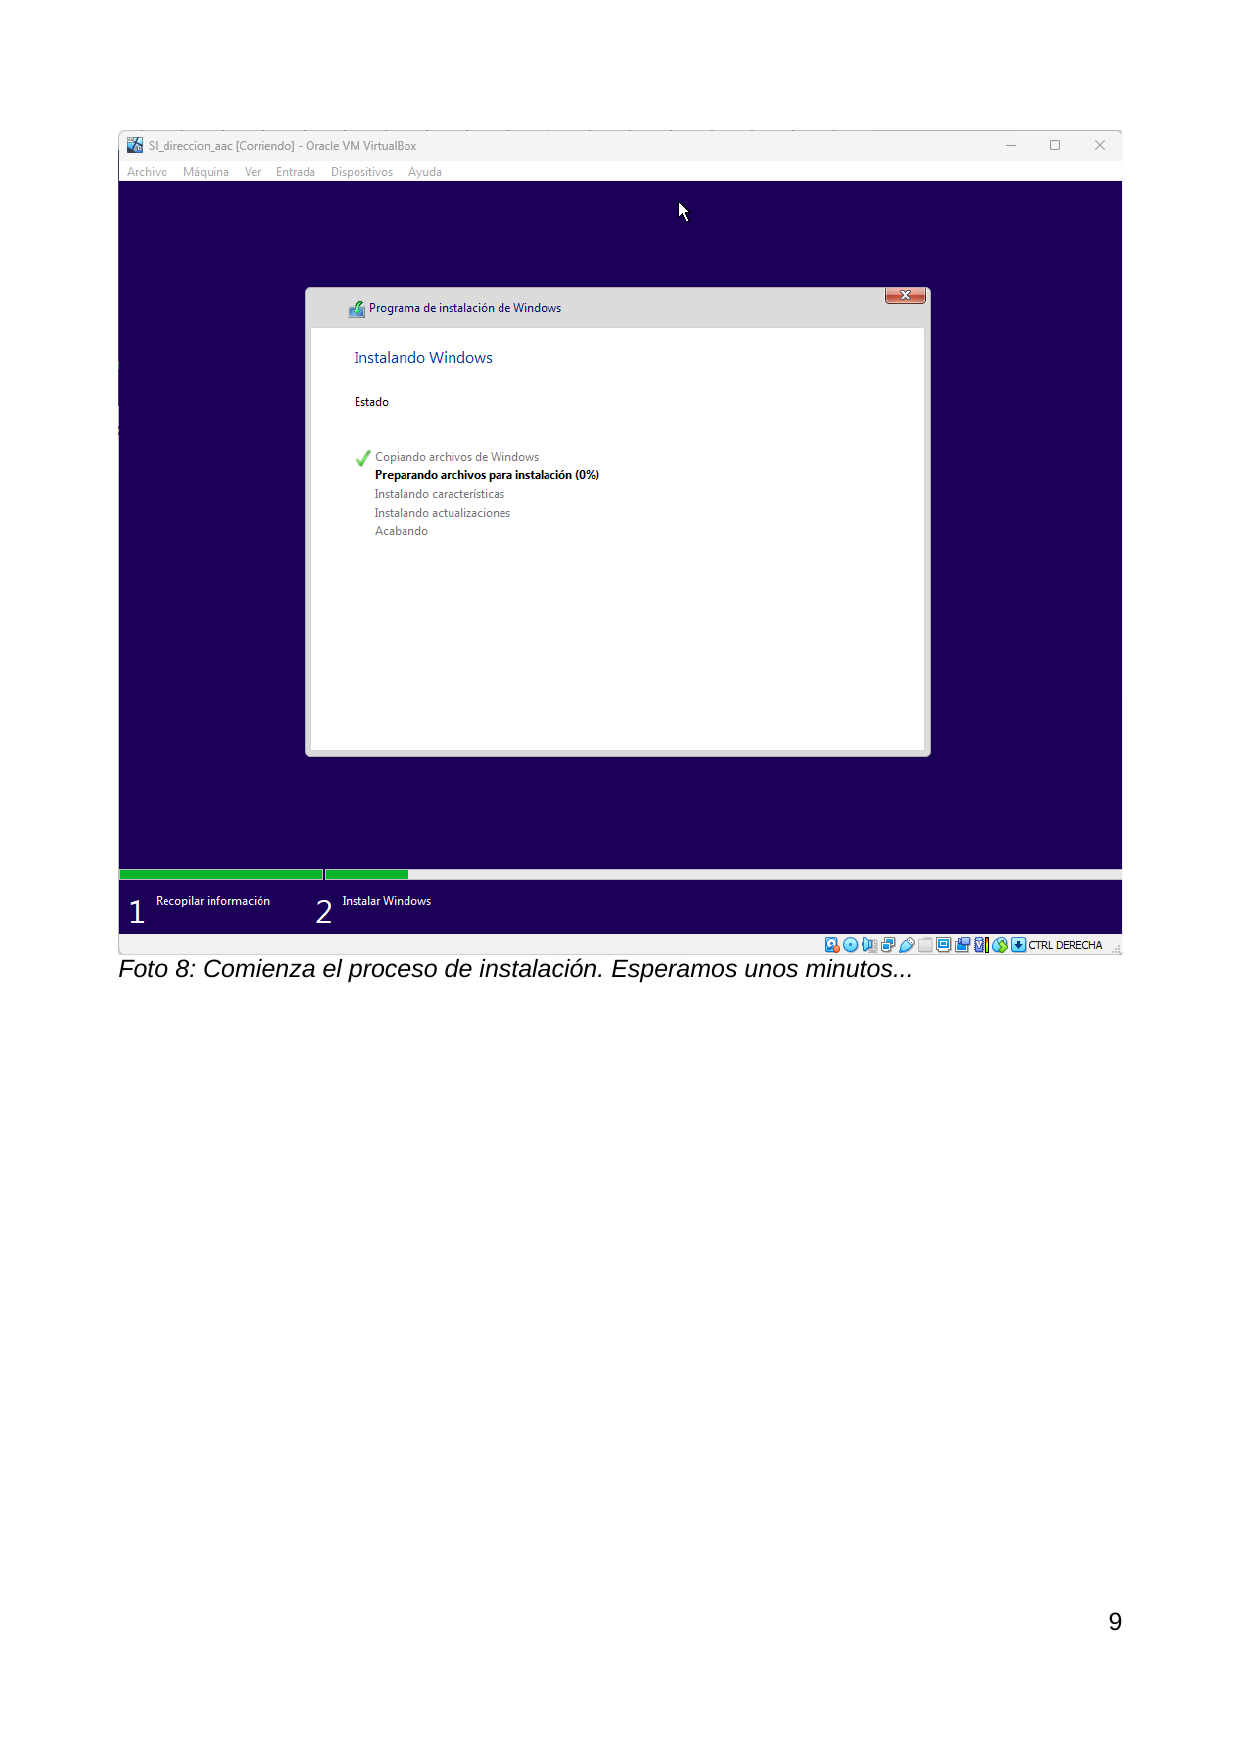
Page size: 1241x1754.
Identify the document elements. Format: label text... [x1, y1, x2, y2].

text Foto 8: Comienza el proceso de instalación. Esperamos unos minutos... [118, 955, 1122, 983]
picture [118, 130, 1123, 955]
